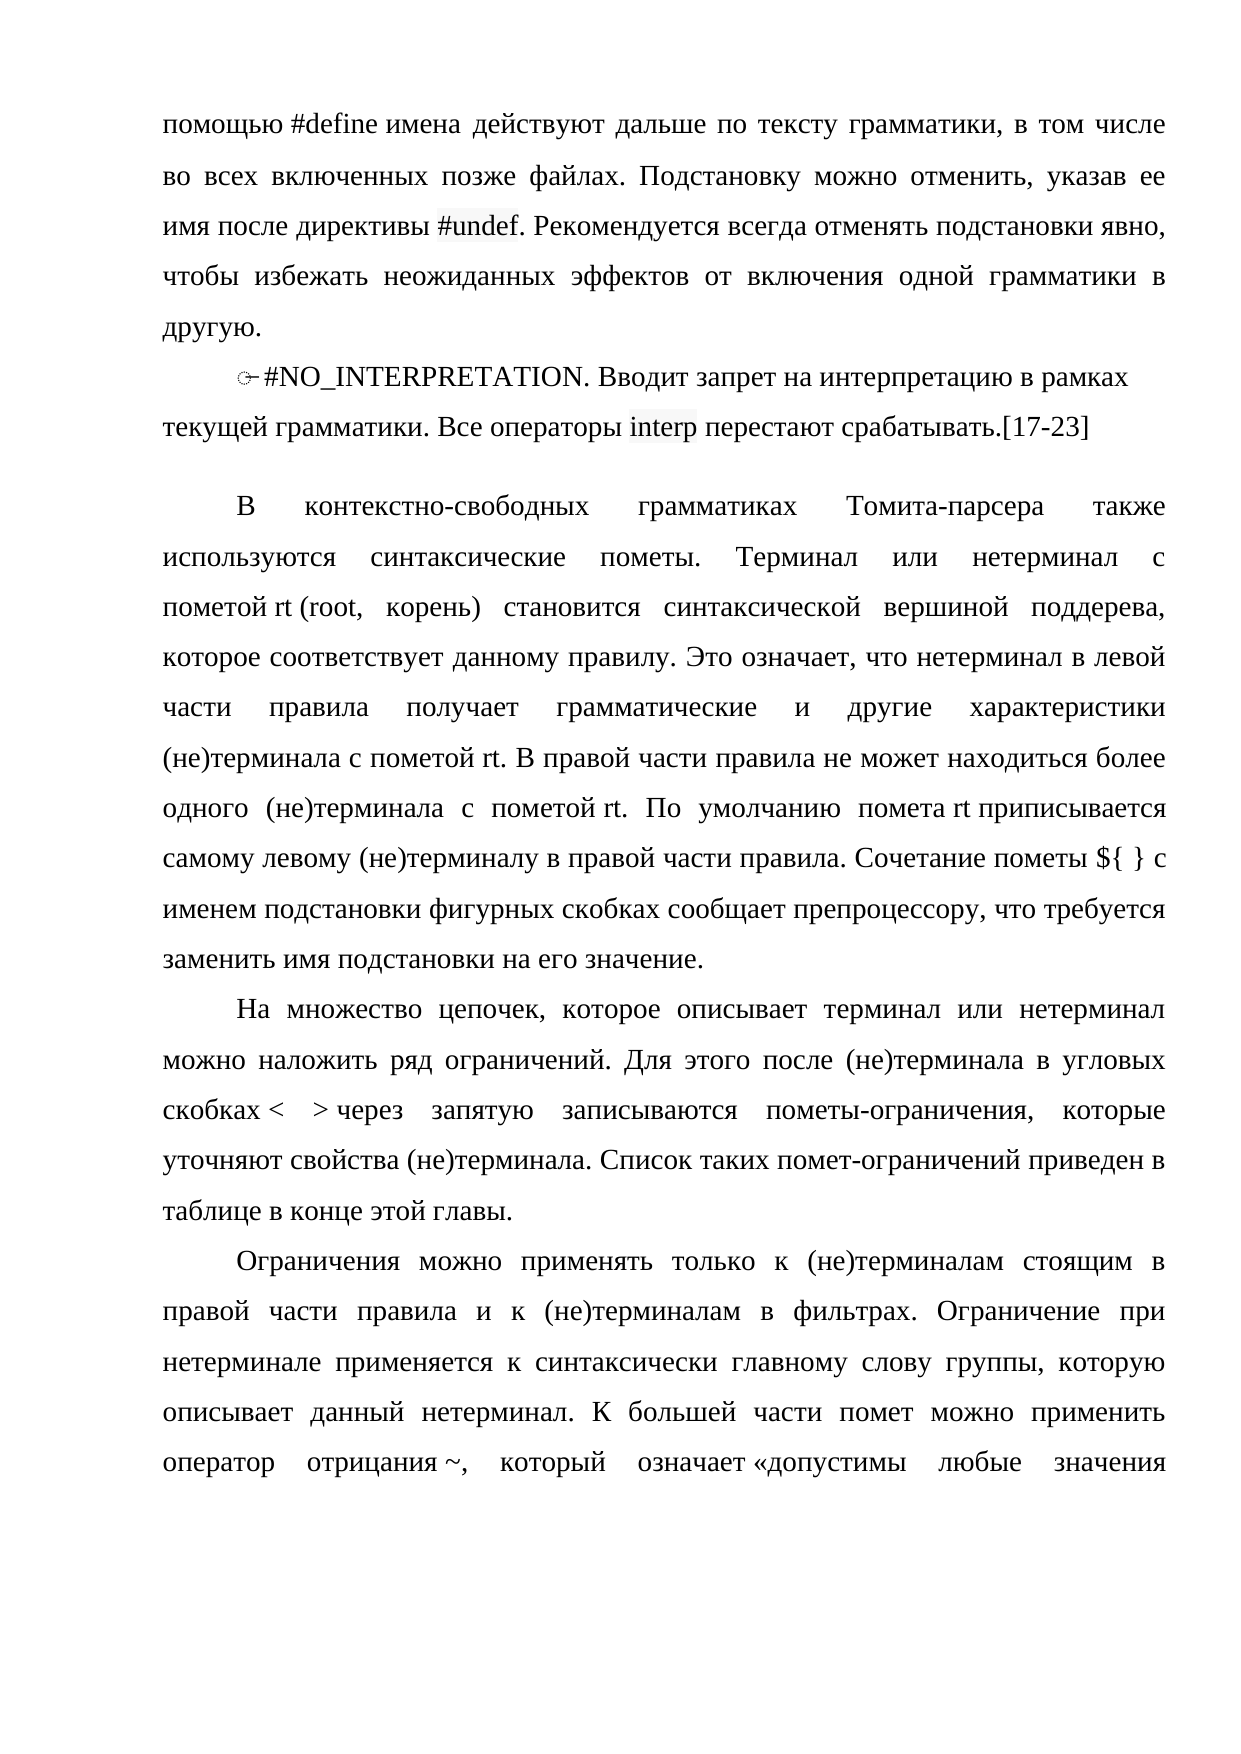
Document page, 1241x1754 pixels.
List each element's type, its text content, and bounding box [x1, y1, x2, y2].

text На множество цепочек, которое описывает терминал или нетерминал можно наложить ряд ограничений. Для этого после (не)терминала в угловых скобках < > через запятую записываются пометы-ограничения, которые уточняют свойства (не)терминала. Список таких помет-ограничений приведен в таблице в конце этой главы. [162, 991, 1166, 1226]
subtitle #NO_INTERPRETATION. Вводит запрет на интерпретацию в рамках текущей грамматики. Все операторы interp перестают срабатывать.[17-23] [162, 359, 1166, 443]
text помощью #define имена действуют дальше по тексту грамматики, в том числе во всех включенных позже файлах. Подстановку можно отменить, указав ее имя после директивы #undef. Рекомендуется всегда отменять подстановки явно, чтобы избежать неожиданных эффектов от включения одной грамматики в другую. [162, 103, 1166, 342]
text В контекстно-свободных грамматиках Томита-парсера также используются синтаксические пометы. Терминал или нетерминал с пометой rt (root, корень) становится синтаксической вершиной поддерева, которое соответствует данному правилу. Это означает, что нетерминал в левой части правила получает грамматические и другие характеристики (не)терминала с пометой rt. В правой части правила не может находиться более одного (не)терминала с пометой rt. По умолчанию помета rt приписывается самому левому (не)терминалу в правой части правила. Сочетание пометы ${ } с именем подстановки фигурных скобках сообщает препроцессору, что требуется заменить имя подстановки на его значение. [162, 488, 1166, 975]
text Ограничения можно применять только к (не)терминалам стоящим в правой части правила и к (не)терминалам в фильтрах. Ограничение при нетерминале применяется к синтаксически главному слову группы, которую описывает данный нетерминал. К большей части помет можно применить оператор отрицания ~, который означает «допустимы любые значения [162, 1243, 1166, 1478]
